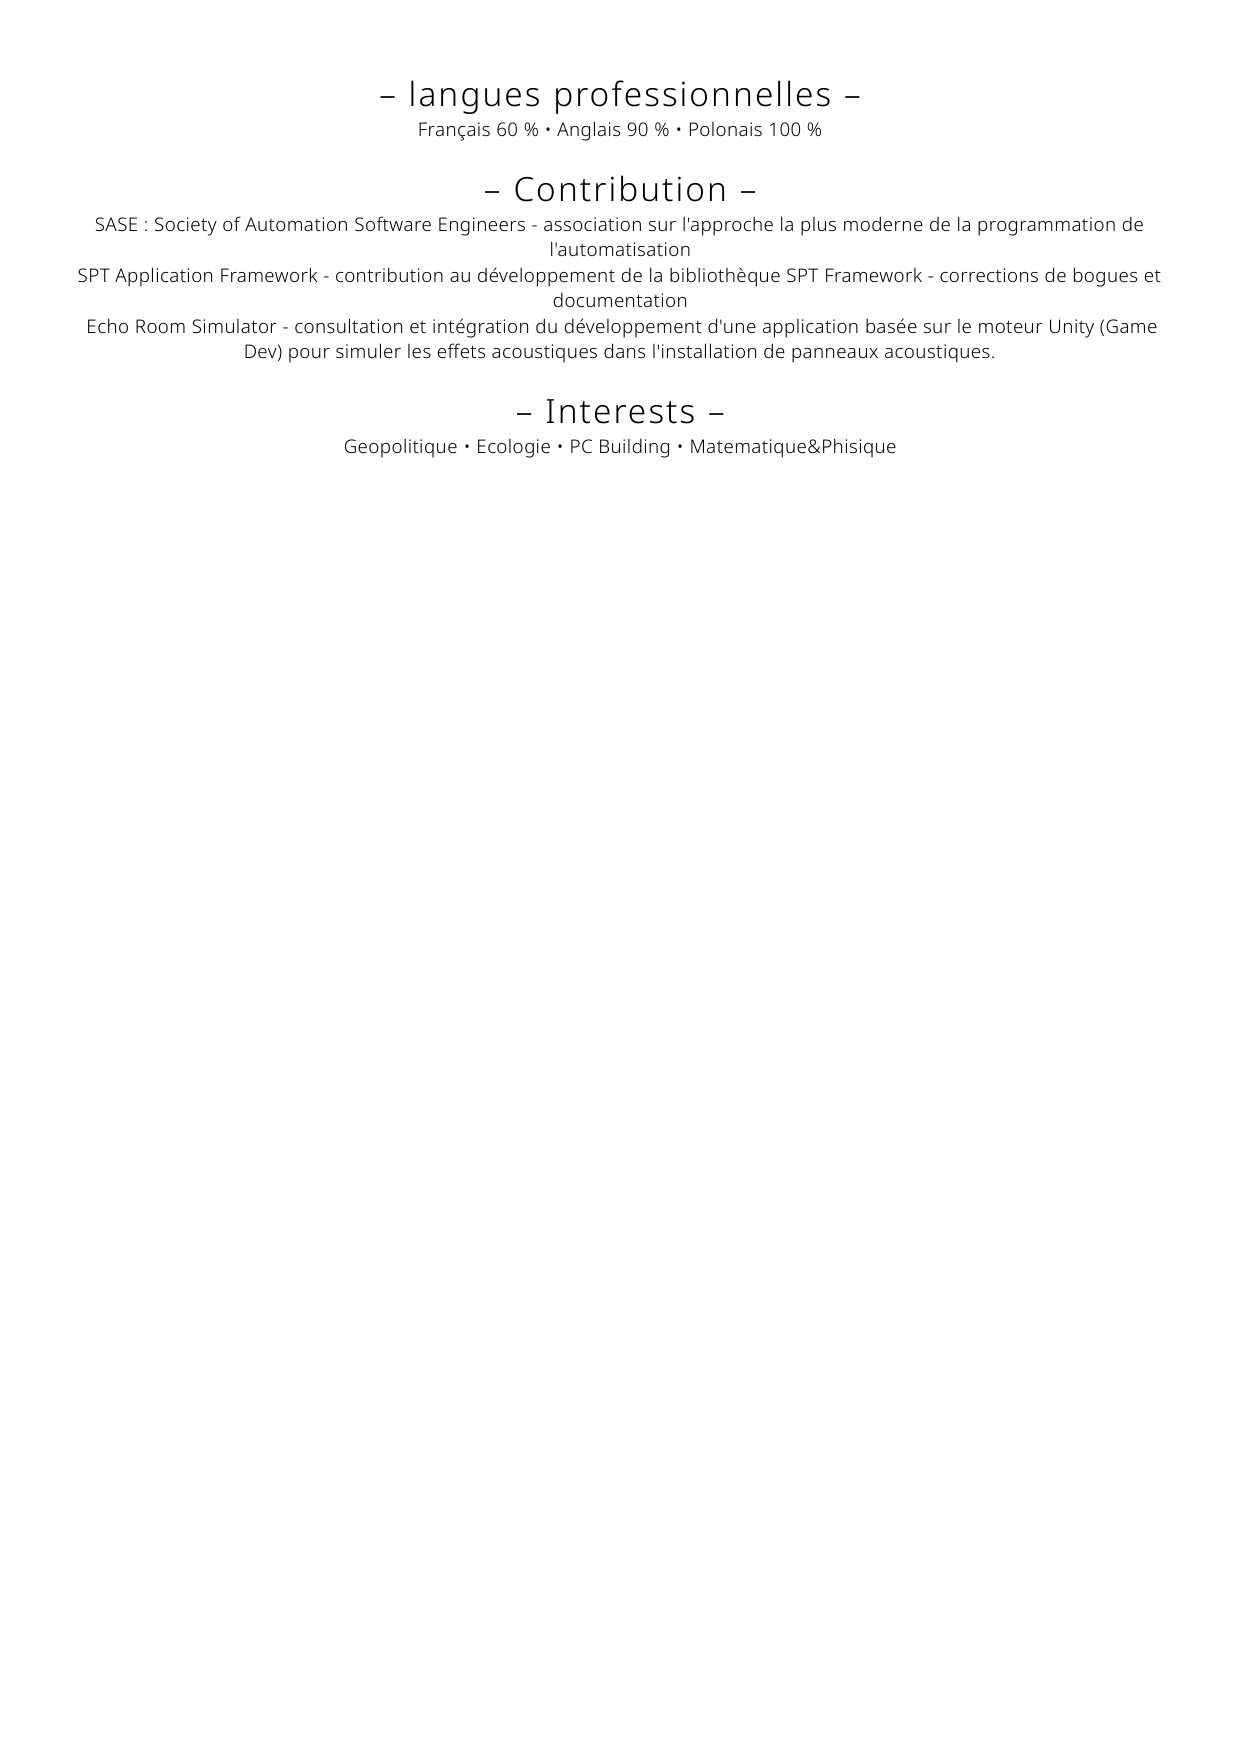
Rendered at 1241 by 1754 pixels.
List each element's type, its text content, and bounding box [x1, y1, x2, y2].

text SASE : Society of Automation Software Engineers - association sur l'approche la plus moderne de la programmation de l'automatisation [71, 211, 1169, 262]
text SPT Application Framework - contribution au développement de la bibliothèque SPT Framework - corrections de bogues et documentation [71, 262, 1169, 313]
text Français 60 % • Anglais 90 % • Polonais 100 % [71, 116, 1169, 142]
text – langues professionnelles – [71, 71, 1169, 116]
text Echo Room Simulator - consultation et intégration du développement d'une application basée sur le moteur Unity (Game Dev) pour simuler les effets acoustiques dans l'installation de panneaux acoustiques. [71, 313, 1169, 364]
text – Contribution – [71, 165, 1169, 211]
text Geopolitique • Ecologie • PC Building • Matematique&Phisique [71, 433, 1169, 458]
text – Interests – [71, 388, 1169, 433]
